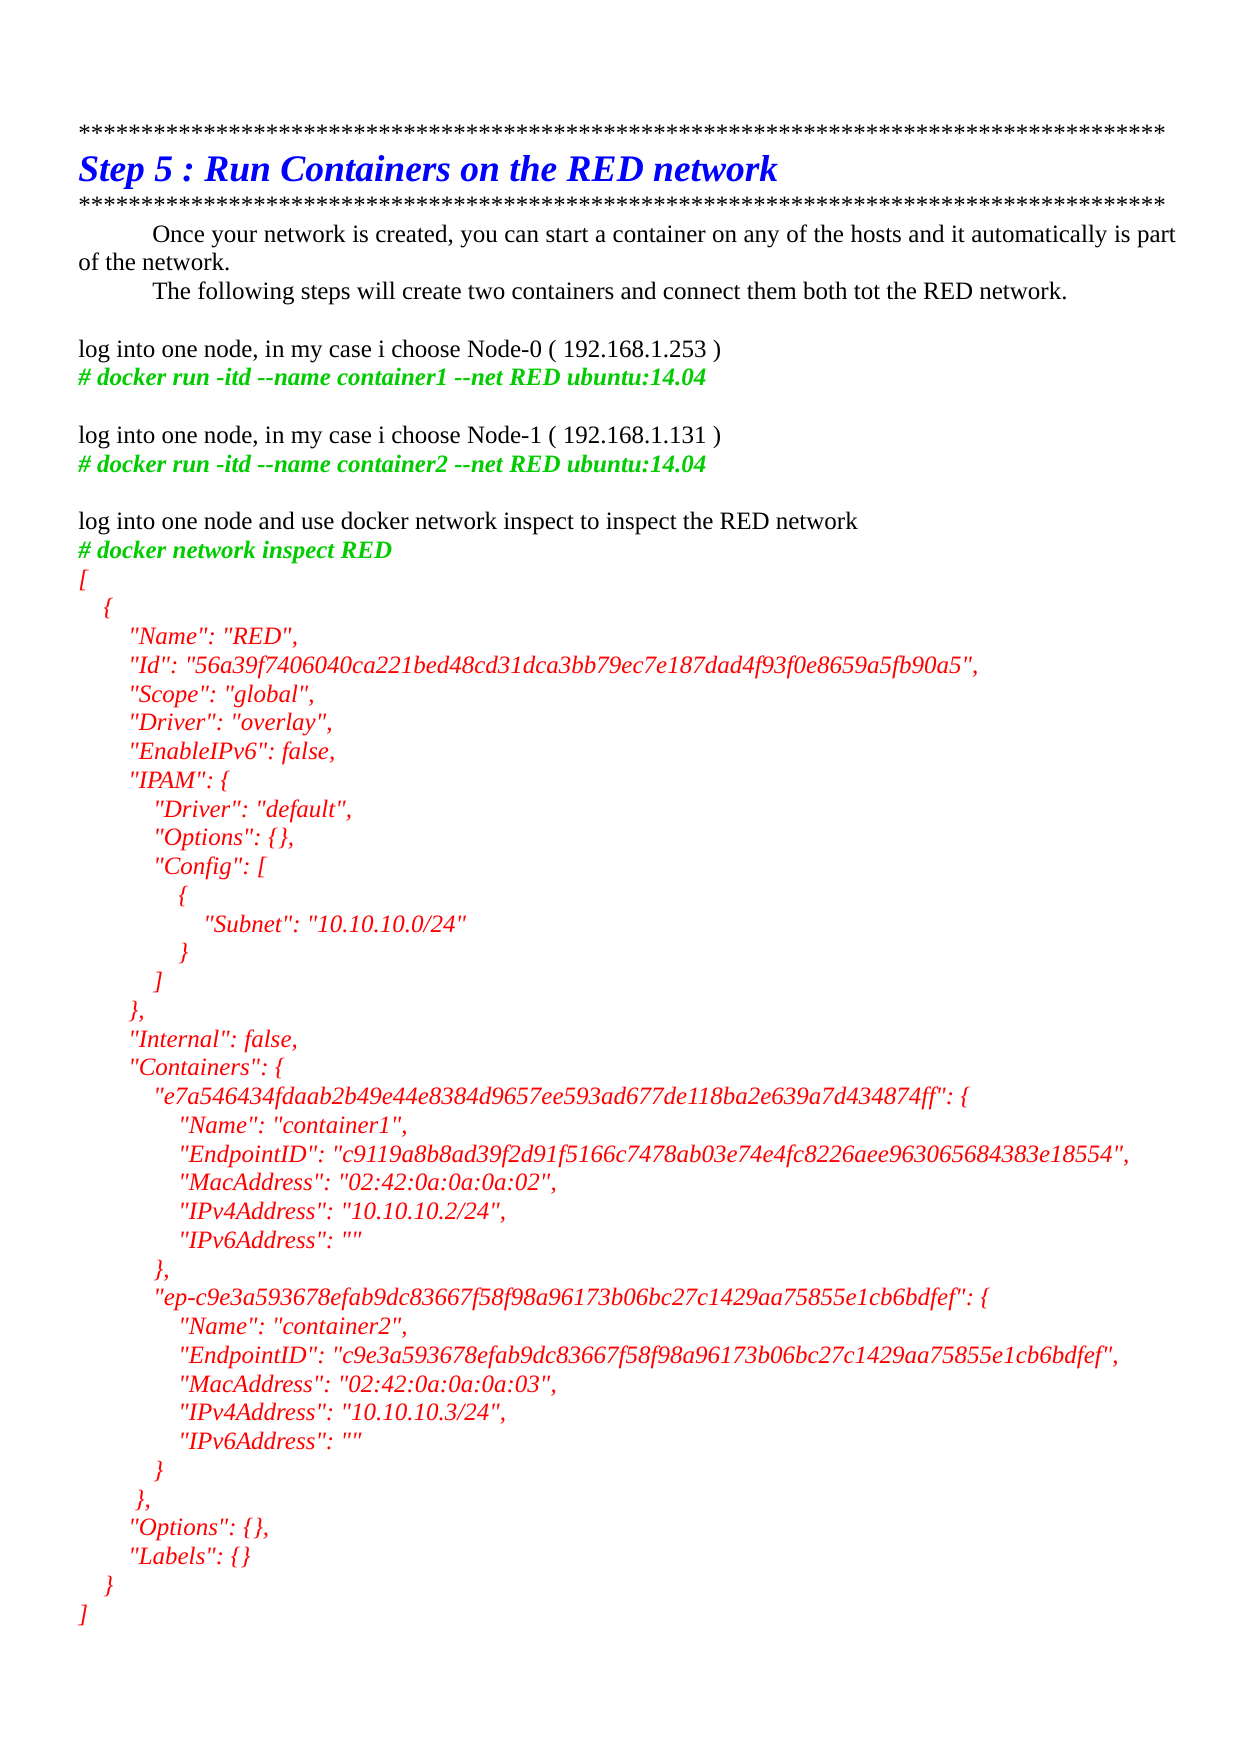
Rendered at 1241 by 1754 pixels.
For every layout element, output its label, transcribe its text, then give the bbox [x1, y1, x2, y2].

text # docker run -itd --name container1 --net RED ubuntu:14.04 [78, 362, 1178, 391]
text "Subnet": "10.10.10.0/24" [78, 909, 1178, 937]
text Once your network is created, you can start a container on any of the hosts and it automatically is part of the network. [78, 219, 1178, 276]
text "Driver": "default", [78, 794, 1178, 822]
text "Config": [ [78, 851, 1178, 880]
text "Containers": { [78, 1052, 1178, 1081]
text "Id": "56a39f7406040ca221bed48cd31dca3bb79ec7e187dad4f93f0e8659a5fb90a5", [78, 650, 1178, 679]
text "IPv4Address": "10.10.10.3/24", [78, 1397, 1178, 1426]
text } [78, 937, 1178, 966]
text "Scope": "global", [78, 679, 1178, 707]
text "ep-c9e3a593678efab9dc83667f58f98a96173b06bc27c1429aa75855e1cb6bdfef": { [78, 1282, 1178, 1311]
text "Options": {}, [78, 822, 1178, 851]
text log into one node, in my case i choose Node-0 ( 192.168.1.253 ) [78, 334, 1178, 362]
text *************************************************************************************** [78, 190, 1178, 219]
text "Name": "container2", [78, 1311, 1178, 1340]
text "EnableIPv6": false, [78, 736, 1178, 765]
text # docker network inspect RED [78, 535, 1178, 564]
text { [78, 880, 1178, 909]
text "MacAddress": "02:42:0a:0a:0a:02", [78, 1167, 1178, 1196]
text "IPv4Address": "10.10.10.2/24", [78, 1196, 1178, 1225]
text ] [78, 1599, 1178, 1627]
text }, [78, 1254, 1178, 1282]
text ] [78, 966, 1178, 995]
text "IPv6Address": "" [78, 1426, 1178, 1455]
text "EndpointID": "c9e3a593678efab9dc83667f58f98a96173b06bc27c1429aa75855e1cb6bdfef", [78, 1340, 1178, 1369]
text "Driver": "overlay", [78, 707, 1178, 736]
text "IPv6Address": "" [78, 1225, 1178, 1254]
text } [78, 1455, 1178, 1484]
text "Internal": false, [78, 1024, 1178, 1052]
text "IPAM": { [78, 765, 1178, 794]
text log into one node and use docker network inspect to inspect the RED network [78, 506, 1178, 535]
text { [78, 592, 1178, 621]
text "Name": "container1", [78, 1110, 1178, 1139]
text Step 5 : Run Containers on the RED network [78, 147, 1178, 190]
text }, [78, 1484, 1178, 1512]
text } [78, 1570, 1178, 1599]
text log into one node, in my case i choose Node-1 ( 192.168.1.131 ) [78, 420, 1178, 449]
text "EndpointID": "c9119a8b8ad39f2d91f5166c7478ab03e74e4fc8226aee963065684383e18554", [78, 1139, 1178, 1167]
text The following steps will create two containers and connect them both tot the RED network. [78, 276, 1178, 305]
text "Name": "RED", [78, 621, 1178, 650]
text "Options": {}, [78, 1512, 1178, 1541]
text "e7a546434fdaab2b49e44e8384d9657ee593ad677de118ba2e639a7d434874ff": { [78, 1081, 1178, 1110]
text [ [78, 564, 1178, 592]
text }, [78, 995, 1178, 1024]
text "Labels": {} [78, 1541, 1178, 1570]
text # docker run -itd --name container2 --net RED ubuntu:14.04 [78, 449, 1178, 477]
text *************************************************************************************** [78, 118, 1178, 147]
text "MacAddress": "02:42:0a:0a:0a:03", [78, 1369, 1178, 1397]
